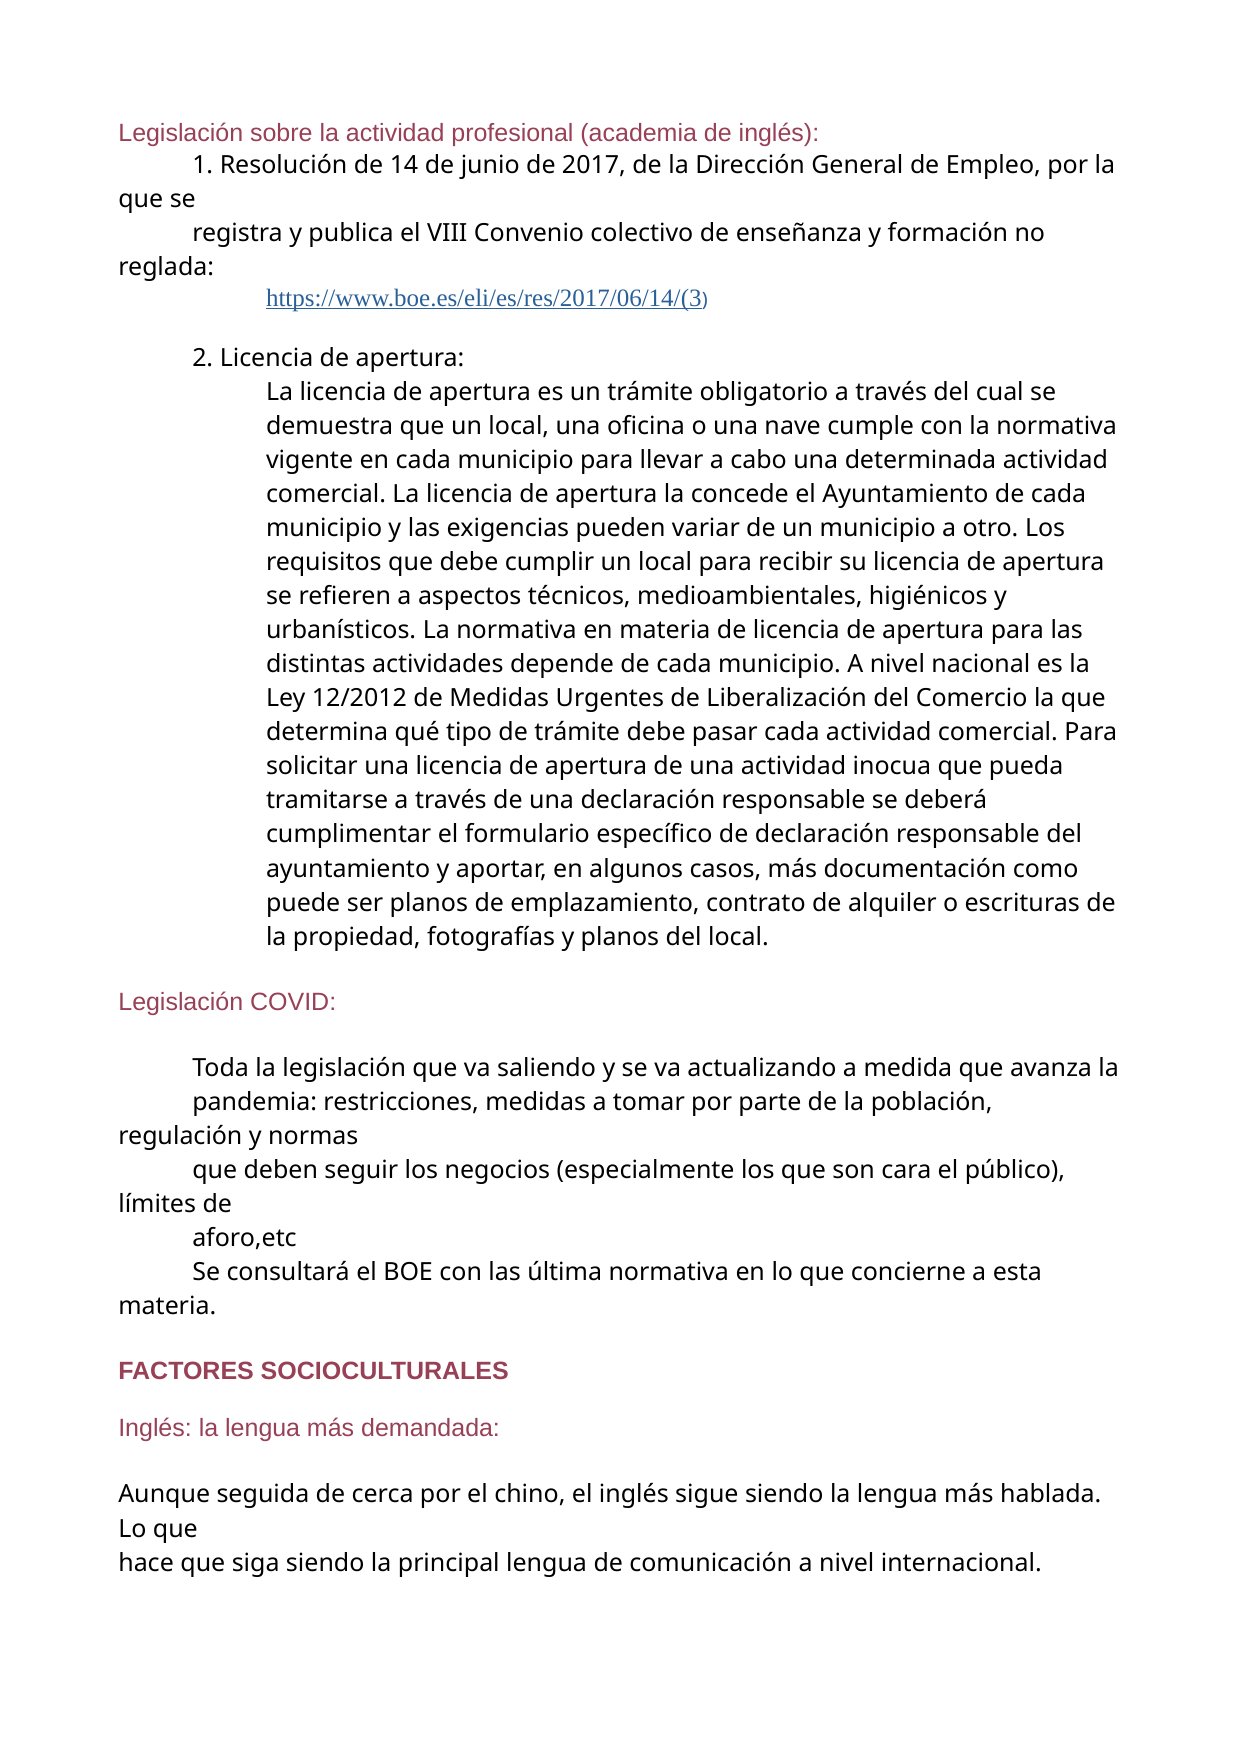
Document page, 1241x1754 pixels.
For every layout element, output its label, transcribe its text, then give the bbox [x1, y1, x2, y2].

text https://www.boe.es/eli/es/res/2017/06/14/(3) [118, 283, 1122, 312]
text Legislación sobre la actividad profesional (academia de inglés): [118, 118, 1122, 147]
text que deben seguir los negocios (especialmente los que son cara el público), límites de [118, 1151, 1122, 1219]
text pandemia: restricciones, medidas a tomar por parte de la población, regulación y normas [118, 1083, 1122, 1151]
text aforo,etc [118, 1219, 1122, 1254]
text Aunque seguida de cerca por el chino, el inglés sigue siendo la lengua más hablada. Lo que [118, 1476, 1122, 1544]
text hace que siga siendo la principal lengua de comunicación a nivel internacional. [118, 1544, 1122, 1578]
text FACTORES SOCIOCULTURALES [118, 1356, 1122, 1384]
text Se consultará el BOE con las última normativa en lo que concierne a esta materia. [118, 1254, 1122, 1322]
text Toda la legislación que va saliendo y se va actualizando a medida que avanza la [118, 1049, 1122, 1083]
text Inglés: la lengua más demandada: [118, 1413, 1122, 1442]
text La licencia de apertura es un trámite obligatorio a través del cual se demuestra que un local, una oficina o una nave cumple con la normativa vigente en cada municipio para llevar a cabo una determinada actividad comercial. La licencia de apertura la concede el Ayuntamiento de cada municipio y las exigencias pueden variar de un municipio a otro. Los requisitos que debe cumplir un local para recibir su licencia de apertura se refieren a aspectos técnicos, medioambientales, higiénicos y urbanísticos. La normativa en materia de licencia de apertura para las distintas actividades depende de cada municipio. A nivel nacional es la Ley 12/2012 de Medidas Urgentes de Liberalización del Comercio la que determina qué tipo de trámite debe pasar cada actividad comercial. Para solicitar una licencia de apertura de una actividad inocua que pueda tramitarse a través de una declaración responsable se deberá cumplimentar el formulario específico de declaración responsable del ayuntamiento y aportar, en algunos casos, más documentación como puede ser planos de emplazamiento, contrato de alquiler o escrituras de la propiedad, fotografías y planos del local. [266, 373, 1122, 952]
text registra y publica el VIII Convenio colectivo de enseñanza y formación no reglada: [118, 215, 1122, 283]
text Legislación COVID: [118, 986, 1122, 1015]
text 2. Licencia de apertura: [118, 339, 1122, 373]
text 1. Resolución de 14 de junio de 2017, de la Dirección General de Empleo, por la que se [118, 147, 1122, 215]
